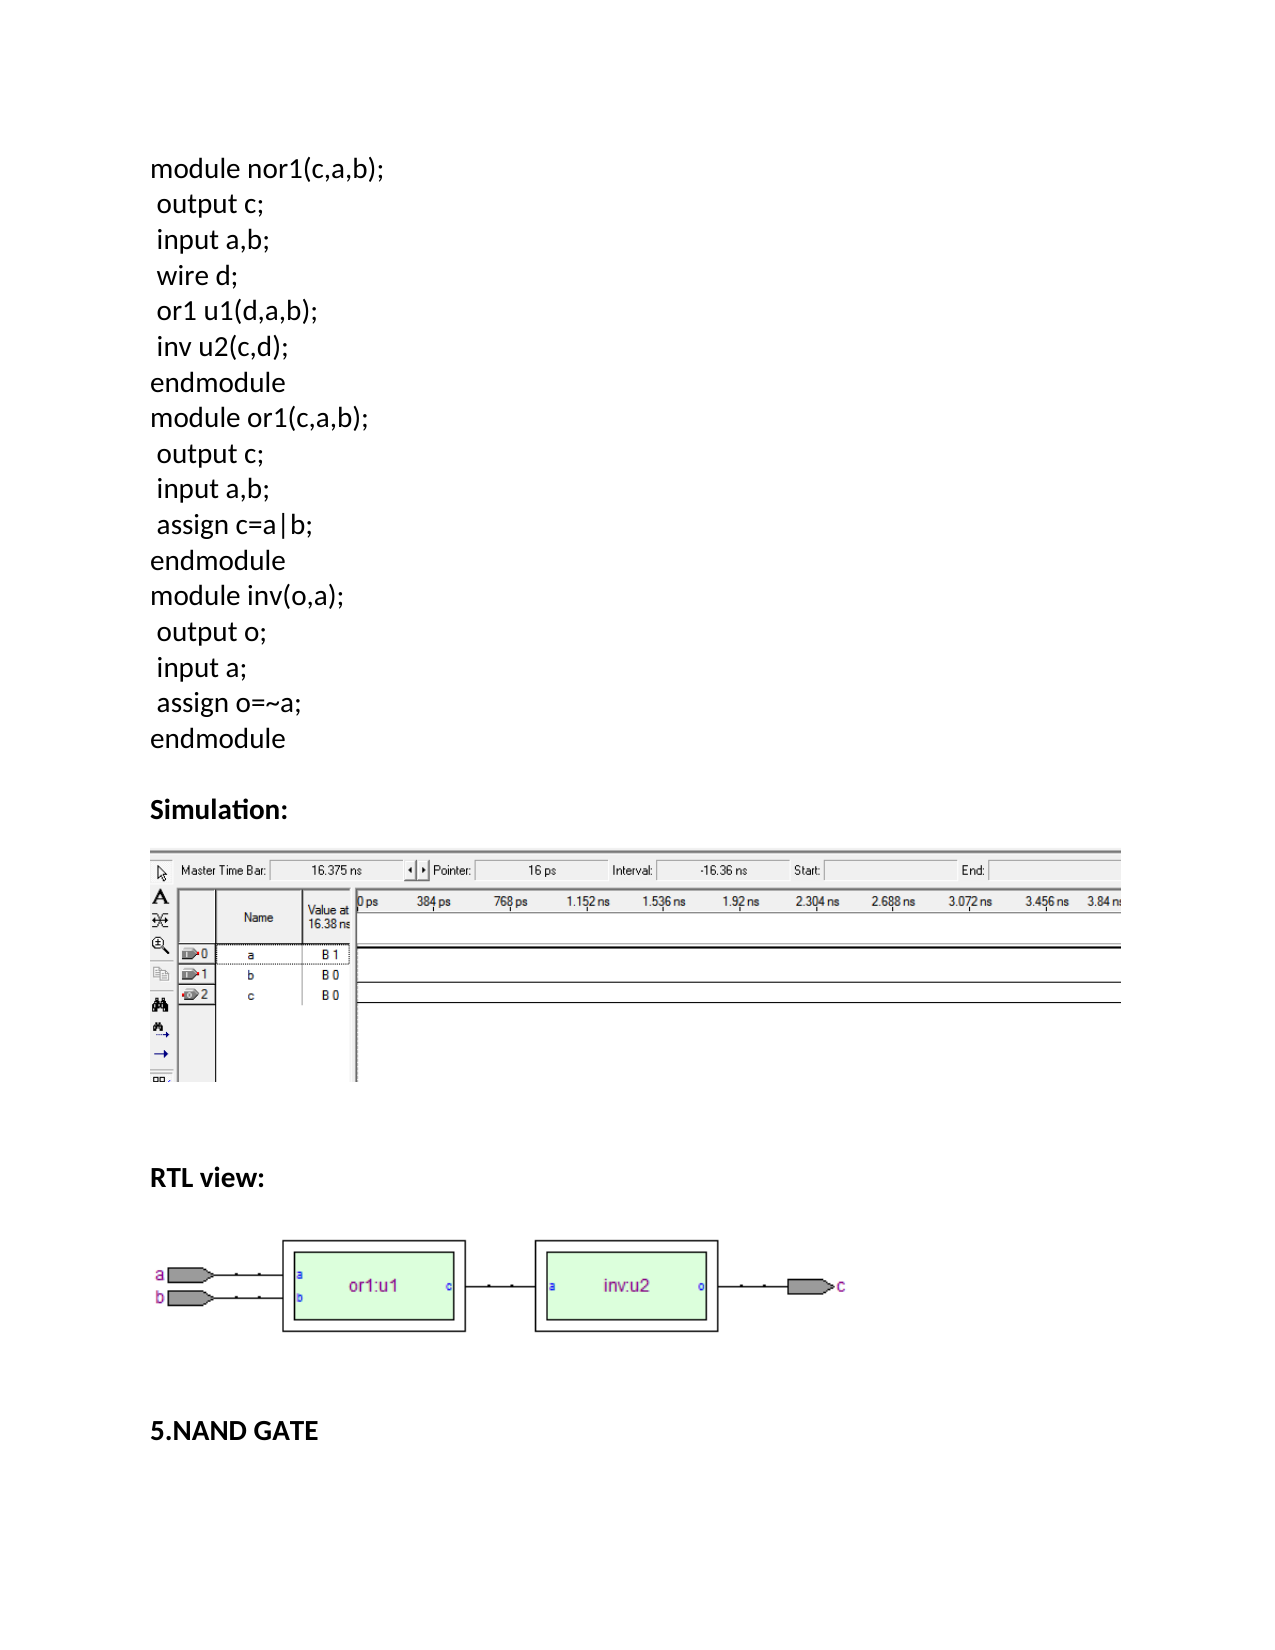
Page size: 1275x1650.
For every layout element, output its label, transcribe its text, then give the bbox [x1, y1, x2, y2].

text Simulation: [150, 791, 1125, 827]
text endmodule [150, 542, 1125, 577]
text endmodule [150, 364, 1125, 399]
text inv u2(c,d); [150, 328, 1125, 364]
text input a,b; [150, 471, 1125, 506]
text or1 u1(d,a,b); [150, 292, 1125, 328]
text 5.NAND GATE [150, 1412, 1125, 1447]
text input a,b; [150, 221, 1125, 257]
text module or1(c,a,b); [150, 399, 1125, 435]
text output c; [150, 435, 1125, 471]
text assign c=a|b; [150, 506, 1125, 542]
text output c; [150, 186, 1125, 221]
text endmodule [150, 720, 1125, 756]
text RTL view: [150, 1159, 1125, 1195]
text input a; [150, 649, 1125, 684]
text wire d; [150, 257, 1125, 292]
text assign o=~a; [150, 684, 1125, 720]
picture [150, 1215, 861, 1391]
text output o; [150, 613, 1125, 649]
text module nor1(c,a,b); [150, 150, 1125, 186]
text module inv(o,a); [150, 577, 1125, 613]
picture [150, 847, 1121, 1082]
